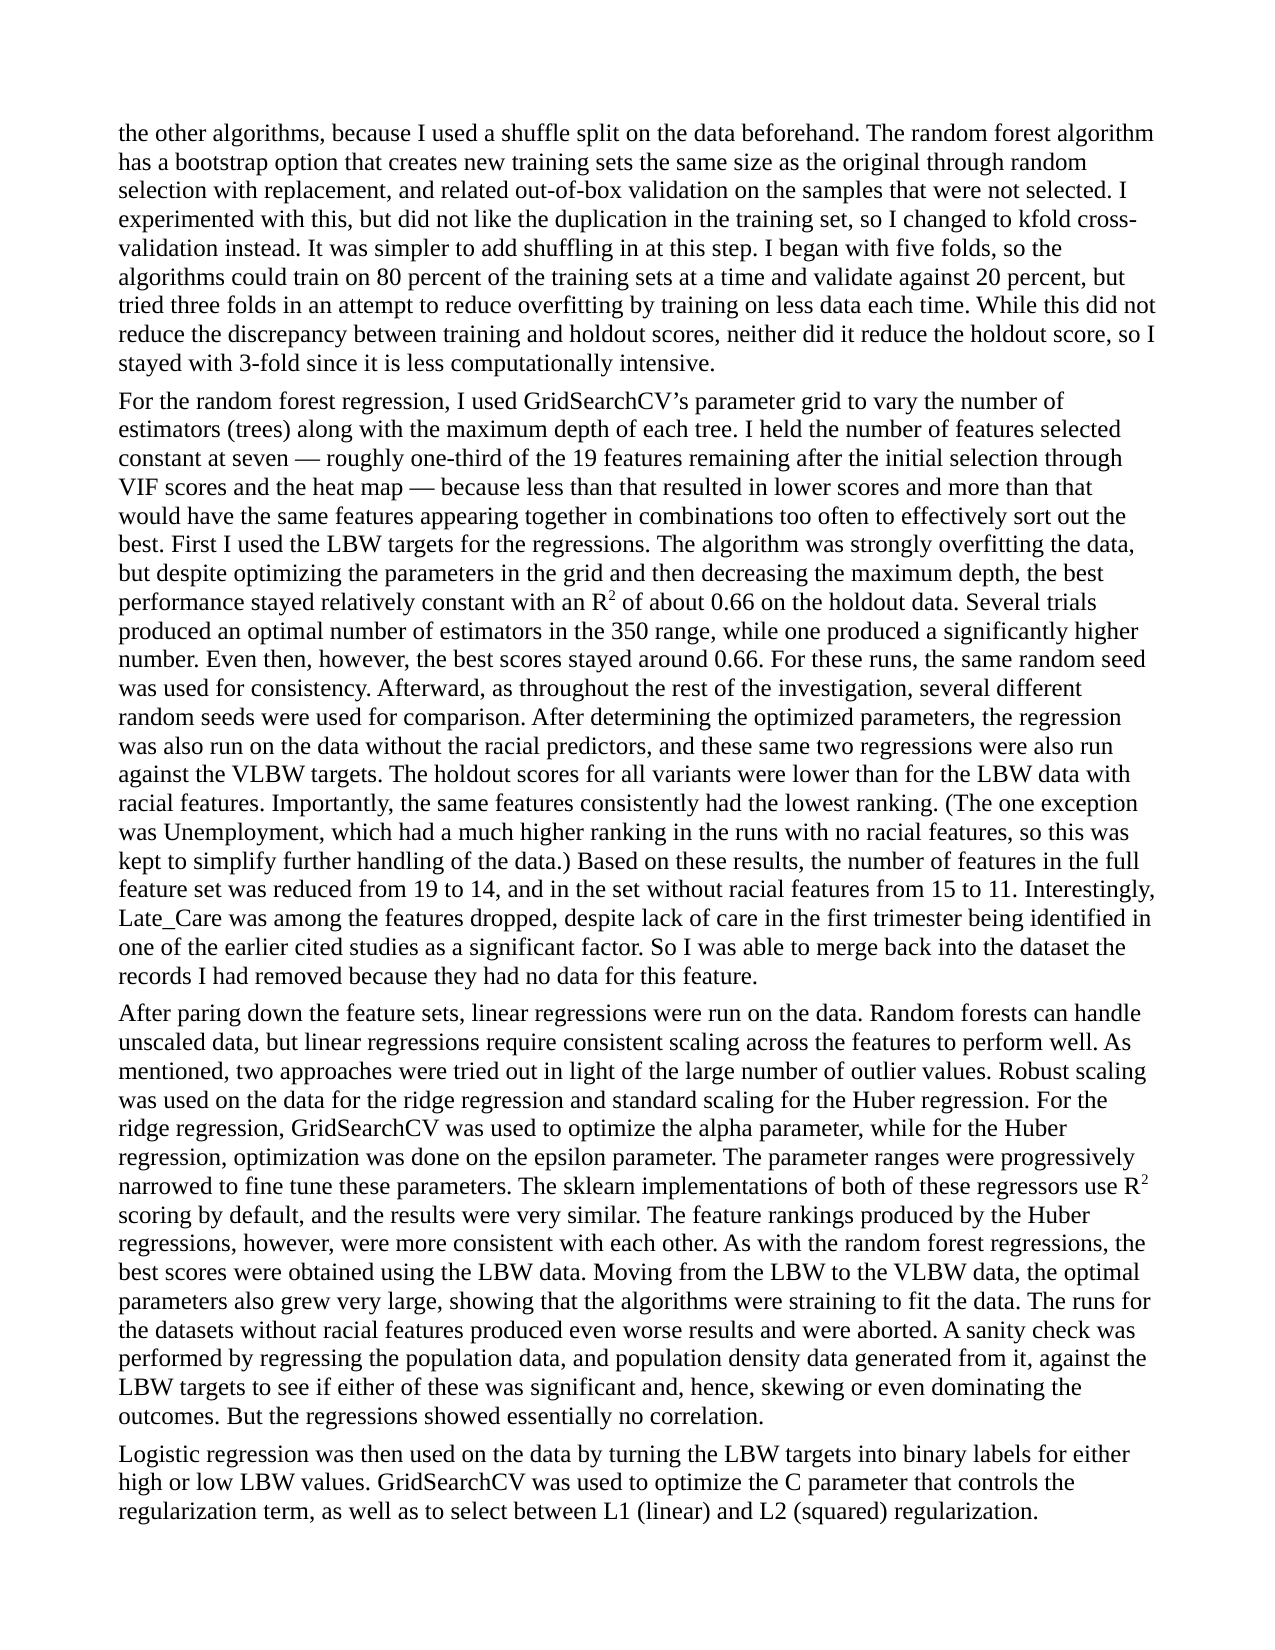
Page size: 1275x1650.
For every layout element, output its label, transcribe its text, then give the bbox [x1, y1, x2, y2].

text After paring down the feature sets, linear regressions were run on the data. Random forests can handle unscaled data, but linear regressions require consistent scaling across the features to perform well. As mentioned, two approaches were tried out in light of the large number of outlier values. Robust scaling was used on the data for the ridge regression and standard scaling for the Huber regression. For the ridge regression, GridSearchCV was used to optimize the alpha parameter, while for the Huber regression, optimization was done on the epsilon parameter. The parameter ranges were progressively narrowed to fine tune these parameters. The sklearn implementations of both of these regressors use R2 scoring by default, and the results were very similar. The feature rankings produced by the Huber regressions, however, were more consistent with each other. As with the random forest regressions, the best scores were obtained using the LBW data. Moving from the LBW to the VLBW data, the optimal parameters also grew very large, showing that the algorithms were straining to fit the data. The runs for the datasets without racial features produced even worse results and were aborted. A sanity check was performed by regressing the population data, and population density data generated from it, against the LBW targets to see if either of these was significant and, hence, skewing or even dominating the outcomes. But the regressions showed essentially no correlation. [118, 998, 1157, 1430]
text Logistic regression was then used on the data by turning the LBW targets into binary labels for either high or low LBW values. GridSearchCV was used to optimize the C parameter that controls the regularization term, as well as to select between L1 (linear) and L2 (squared) regularization. [118, 1439, 1157, 1525]
text the other algorithms, because I used a shuffle split on the data beforehand. The random forest algorithm has a bootstrap option that creates new training sets the same size as the original through random selection with replacement, and related out-of-box validation on the samples that were not selected. I experimented with this, but did not like the duplication in the training set, so I changed to kfold cross-validation instead. It was simpler to add shuffling in at this step. I began with five folds, so the algorithms could train on 80 percent of the training sets at a time and validate against 20 percent, but tried three folds in an attempt to reduce overfitting by training on less data each time. While this did not reduce the discrepancy between training and holdout scores, neither did it reduce the holdout score, so I stayed with 3-fold since it is less computationally intensive. [118, 118, 1157, 377]
text For the random forest regression, I used GridSearchCV’s parameter grid to vary the number of estimators (trees) along with the maximum depth of each tree. I held the number of features selected constant at seven — roughly one-third of the 19 features remaining after the initial selection through VIF scores and the heat map — because less than that resulted in lower scores and more than that would have the same features appearing together in combinations too often to effectively sort out the best. First I used the LBW targets for the regressions. The algorithm was strongly overfitting the data, but despite optimizing the parameters in the grid and then decreasing the maximum depth, the best performance stayed relatively constant with an R2 of about 0.66 on the holdout data. Several trials produced an optimal number of estimators in the 350 range, while one produced a significantly higher number. Even then, however, the best scores stayed around 0.66. For these runs, the same random seed was used for consistency. Afterward, as throughout the rest of the investigation, several different random seeds were used for comparison. After determining the optimized parameters, the regression was also run on the data without the racial predictors, and these same two regressions were also run against the VLBW targets. The holdout scores for all variants were lower than for the LBW data with racial features. Importantly, the same features consistently had the lowest ranking. (The one exception was Unemployment, which had a much higher ranking in the runs with no racial features, so this was kept to simplify further handling of the data.) Based on these results, the number of features in the full feature set was reduced from 19 to 14, and in the set without racial features from 15 to 11. Interestingly, Late_Care was among the features dropped, despite lack of care in the first trimester being identified in one of the earlier cited studies as a significant factor. So I was able to merge back into the dataset the records I had removed because they had no data for this feature. [118, 386, 1157, 989]
